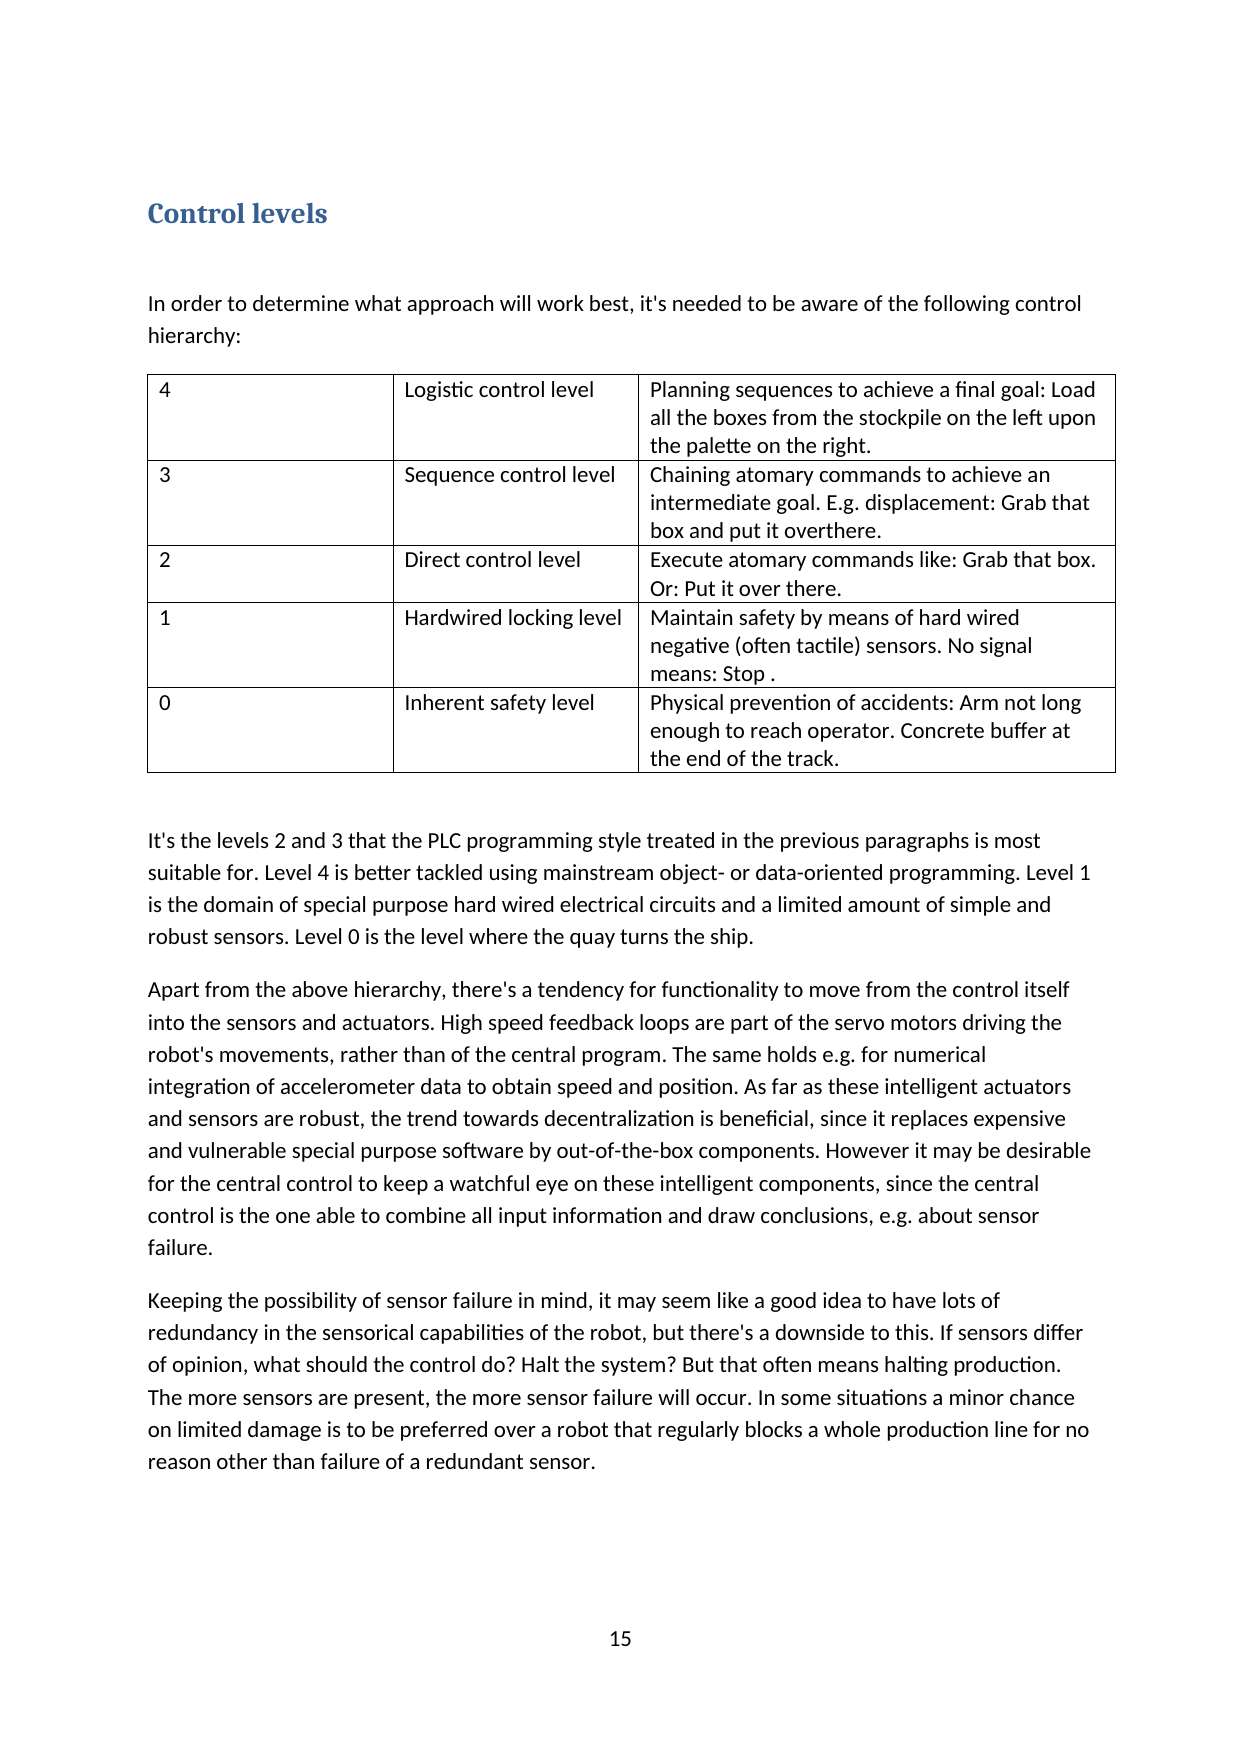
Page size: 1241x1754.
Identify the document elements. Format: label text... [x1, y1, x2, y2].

table_header Logistic control level [394, 375, 638, 459]
table_header 4 [148, 375, 393, 459]
table_header Planning sequences to achieve a final goal: Load all the boxes from the stockpile on the left upon the palette on the right. [639, 375, 1115, 459]
table_cell 2 [148, 546, 393, 602]
text Keeping the possibility of sensor failure in mind, it may seem like a good idea to have lots of redundancy in the sensorical capabilities of the robot, but there's a downside to this. If sensors differ of opinion, what should the control do? Halt the system? But that often means halting production. The more sensors are present, the more sensor failure will occur. In some situations a minor chance on limited damage is to be preferred over a robot that regularly blocks a whole production line for no reason other than failure of a redundant sensor. [148, 1286, 1093, 1475]
table_cell Hardwired locking level [394, 603, 638, 687]
text Apart from the above hierarchy, there's a tendency for functionality to move from the control itself into the sensors and actuators. High speed feedback loops are part of the servo motors driving the robot's movements, rather than of the central program. The same holds e.g. for numerical integration of accelerometer data to obtain speed and position. As far as these intelligent actuators and sensors are robust, the trend towards decentralization is beneficial, since it replaces expensive and vulnerable special purpose software by out-of-the-box components. However it may be desirable for the central control to keep a watchful eye on these intelligent components, since the central control is the one able to combine all input information and draw conclusions, e.g. about sensor failure. [148, 976, 1093, 1261]
table_cell Chaining atomary commands to achieve an intermediate goal. E.g. displacement: Grab that box and put it overthere. [639, 461, 1115, 544]
table_cell 3 [148, 461, 393, 544]
table_cell Physical prevention of accidents: Arm not long enough to reach operator. Concrete buffer at the end of the track. [639, 688, 1115, 772]
text It's the levels 2 and 3 that the PLC programming style treated in the previous paragraphs is most suitable for. Level 4 is better tackled using mainstream object- or data-oriented programming. Level 1 is the domain of special purpose hard wired electrical circuits and a limited amount of simple and robust sensors. Level 0 is the level where the quay turns the ship. [148, 826, 1093, 951]
table_cell Execute atomary commands like: Grab that box. Or: Put it over there. [639, 546, 1115, 602]
table_cell Maintain safety by means of hard wired negative (often tactile) sensors. No signal means: Stop . [639, 603, 1115, 687]
table_cell Sequence control level [394, 461, 638, 544]
table_cell 1 [148, 603, 393, 687]
table_cell 0 [148, 688, 393, 772]
subtitle Control levels [148, 198, 1093, 231]
table_cell Direct control level [394, 546, 638, 602]
text In order to determine what approach will work best, it's needed to be aware of the following control hierarchy: [148, 289, 1093, 349]
table_cell Inherent safety level [394, 688, 638, 772]
